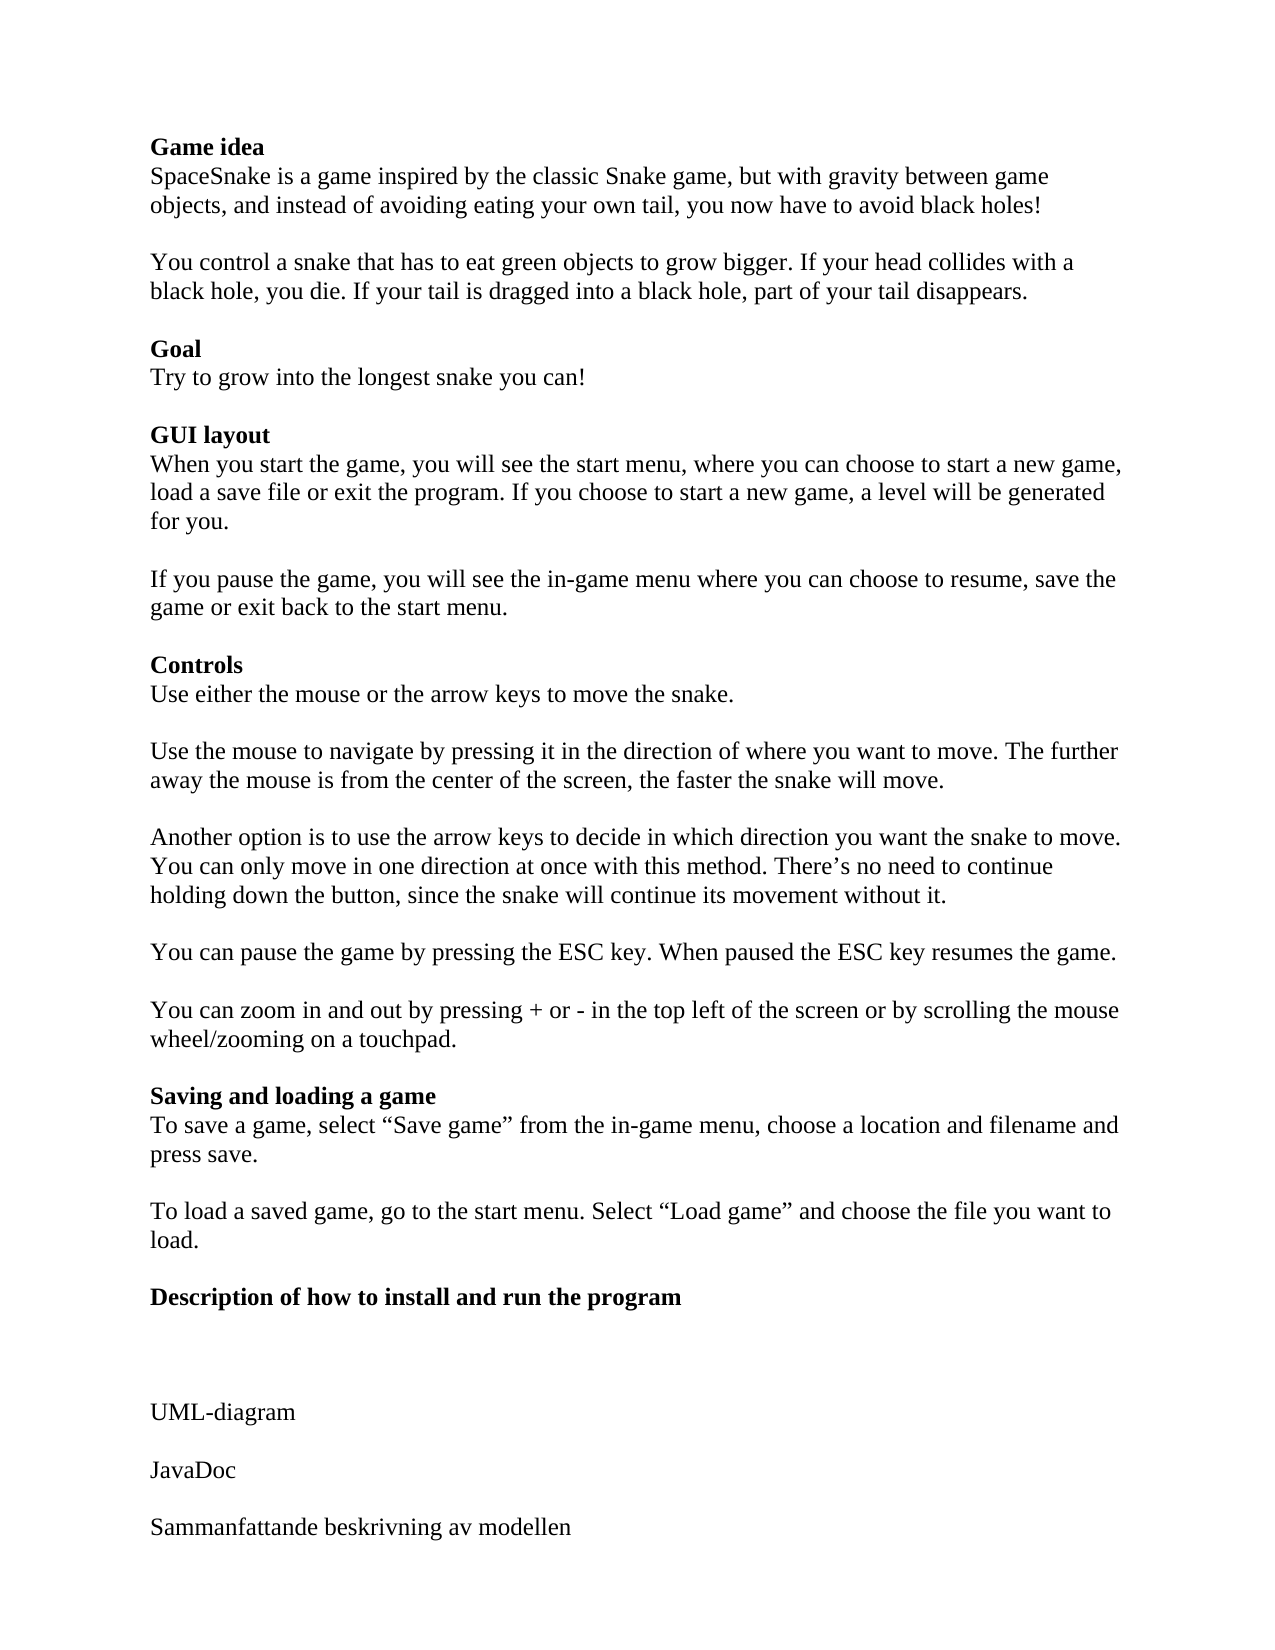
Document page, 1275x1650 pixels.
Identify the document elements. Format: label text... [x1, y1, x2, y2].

text Goal [150, 334, 1125, 362]
text Description of how to install and run the program [150, 1282, 1125, 1311]
text JavaDoc [150, 1455, 1125, 1484]
text Saving and loading a game [150, 1081, 1125, 1110]
text You can pause the game by pressing the ESC key. When paused the ESC key resumes the game. [150, 937, 1125, 966]
text Another option is to use the arrow keys to decide in which direction you want the snake to move. You can only move in one direction at once with this method. There’s no need to continue holding down the button, since the snake will continue its movement without it. [150, 822, 1125, 909]
text To save a game, select “Save game” from the in-game menu, choose a location and filename and press save. [150, 1110, 1125, 1167]
text You control a snake that has to eat green objects to grow bigger. If your head collides with a black hole, you die. If your tail is dragged into a black hole, part of your tail disappears. [150, 247, 1125, 305]
text SpaceSnake is a game inspired by the classic Snake game, but with gravity between game objects, and instead of avoiding eating your own tail, you now have to avoid black holes! [150, 161, 1125, 219]
text Try to grow into the longest snake you can! [150, 362, 1125, 391]
text When you start the game, you will see the start menu, where you can choose to start a new game, load a save file or exit the program. If you choose to start a new game, a level will be generated for you. [150, 449, 1125, 535]
text Game idea [150, 132, 1125, 161]
text Sammanfattande beskrivning av modellen [150, 1512, 1125, 1541]
text UML-diagram [150, 1397, 1125, 1426]
text GUI layout [150, 420, 1125, 449]
text To load a saved game, go to the start menu. Select “Load game” and choose the file you want to load. [150, 1196, 1125, 1254]
text Use either the mouse or the arrow keys to move the snake. [150, 679, 1125, 707]
text If you pause the game, you will see the in-game menu where you can choose to resume, save the game or exit back to the start menu. [150, 564, 1125, 621]
text Controls [150, 650, 1125, 679]
text You can zoom in and out by pressing + or - in the top left of the screen or by scrolling the mouse wheel/zooming on a touchpad. [150, 995, 1125, 1052]
text Use the mouse to navigate by pressing it in the direction of where you want to move. The further away the mouse is from the center of the screen, the faster the snake will move. [150, 736, 1125, 794]
